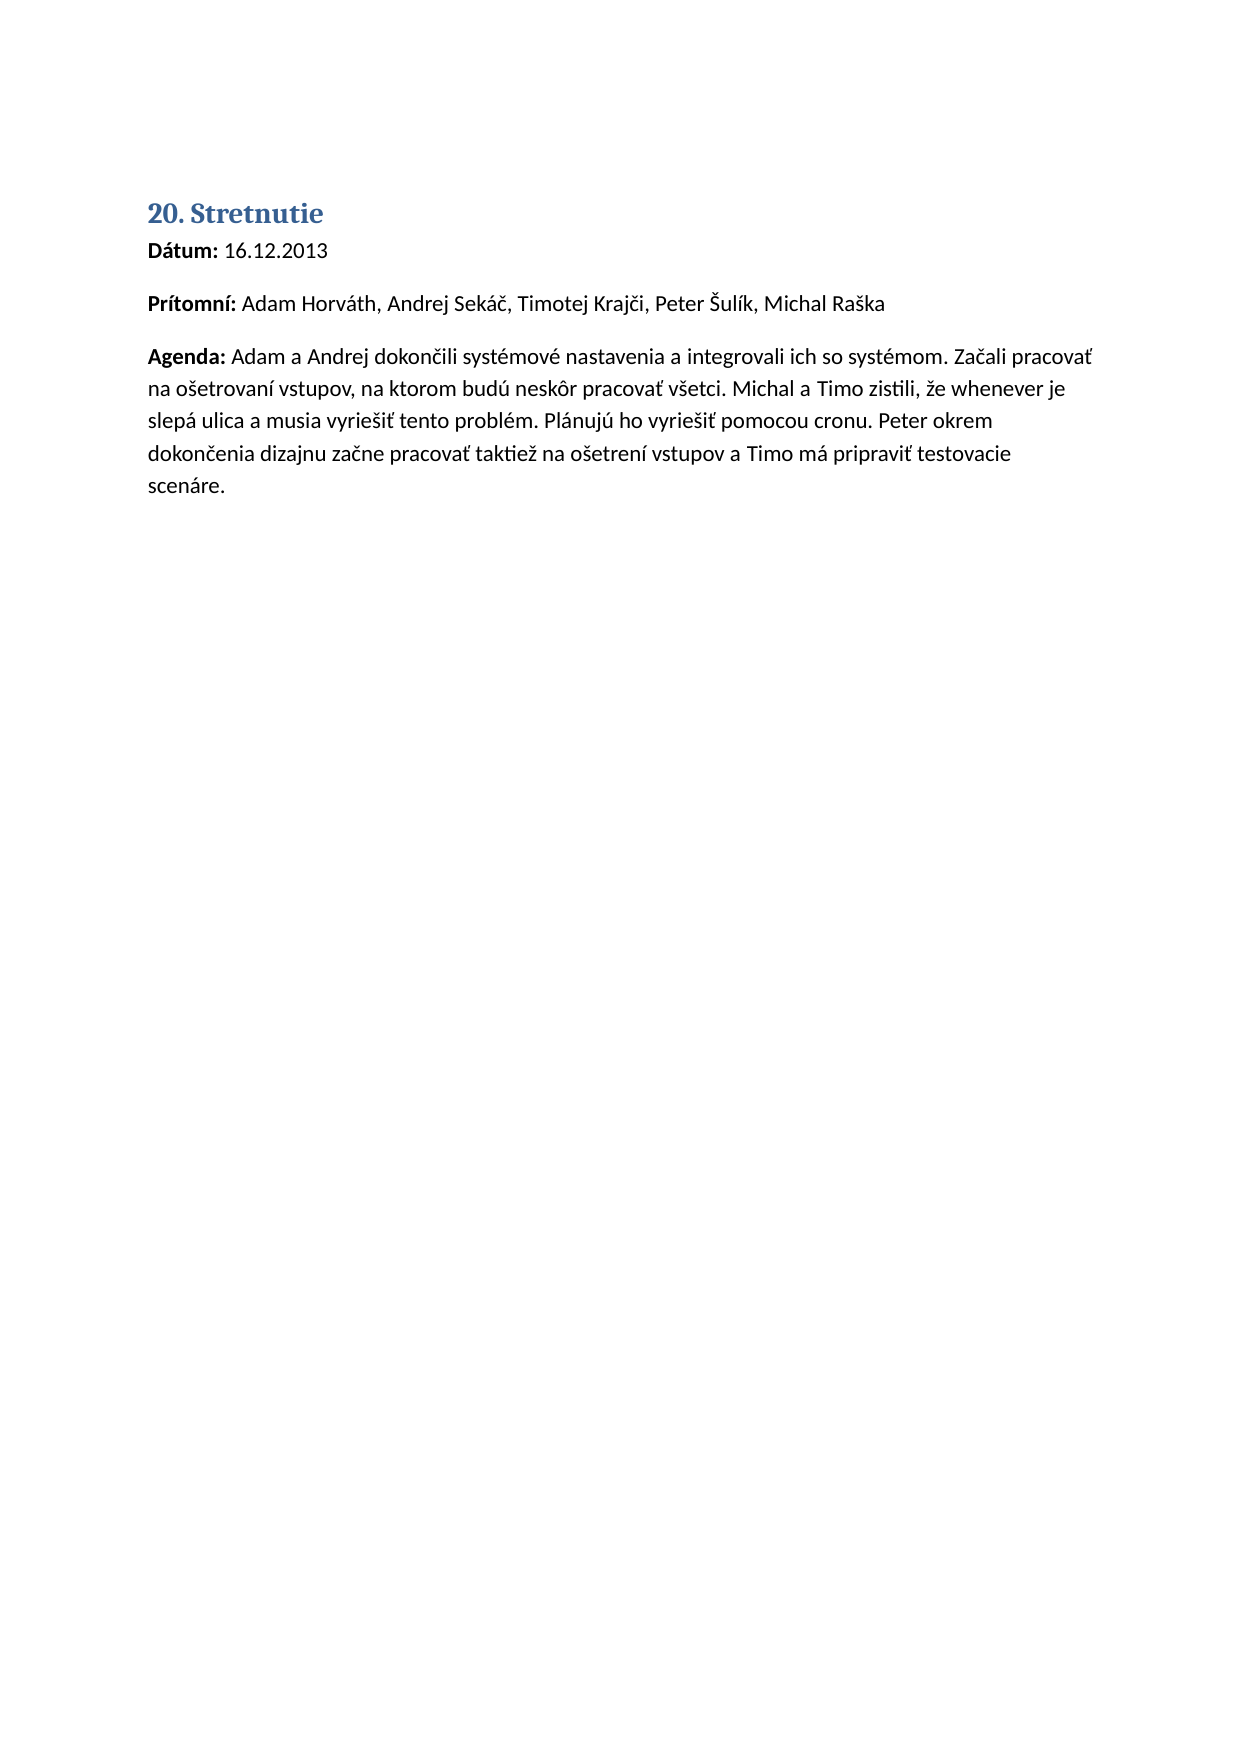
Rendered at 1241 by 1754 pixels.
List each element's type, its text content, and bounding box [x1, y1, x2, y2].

subtitle 20. Stretnutie [148, 198, 1093, 231]
text Agenda: Adam a Andrej dokončili systémové nastavenia a integrovali ich so systémom. Začali pracovať na ošetrovaní vstupov, na ktorom budú neskôr pracovať všetci. Michal a Timo zistili, že whenever je slepá ulica a musia vyriešiť tento problém. Plánujú ho vyriešiť pomocou cronu. Peter okrem dokončenia dizajnu začne pracovať taktiež na ošetrení vstupov a Timo má pripraviť testovacie scenáre. [148, 342, 1093, 499]
text Prítomní: Adam Horváth, Andrej Sekáč, Timotej Krajči, Peter Šulík, Michal Raška [148, 289, 1093, 317]
text Dátum: 16.12.2013 [148, 236, 1093, 264]
